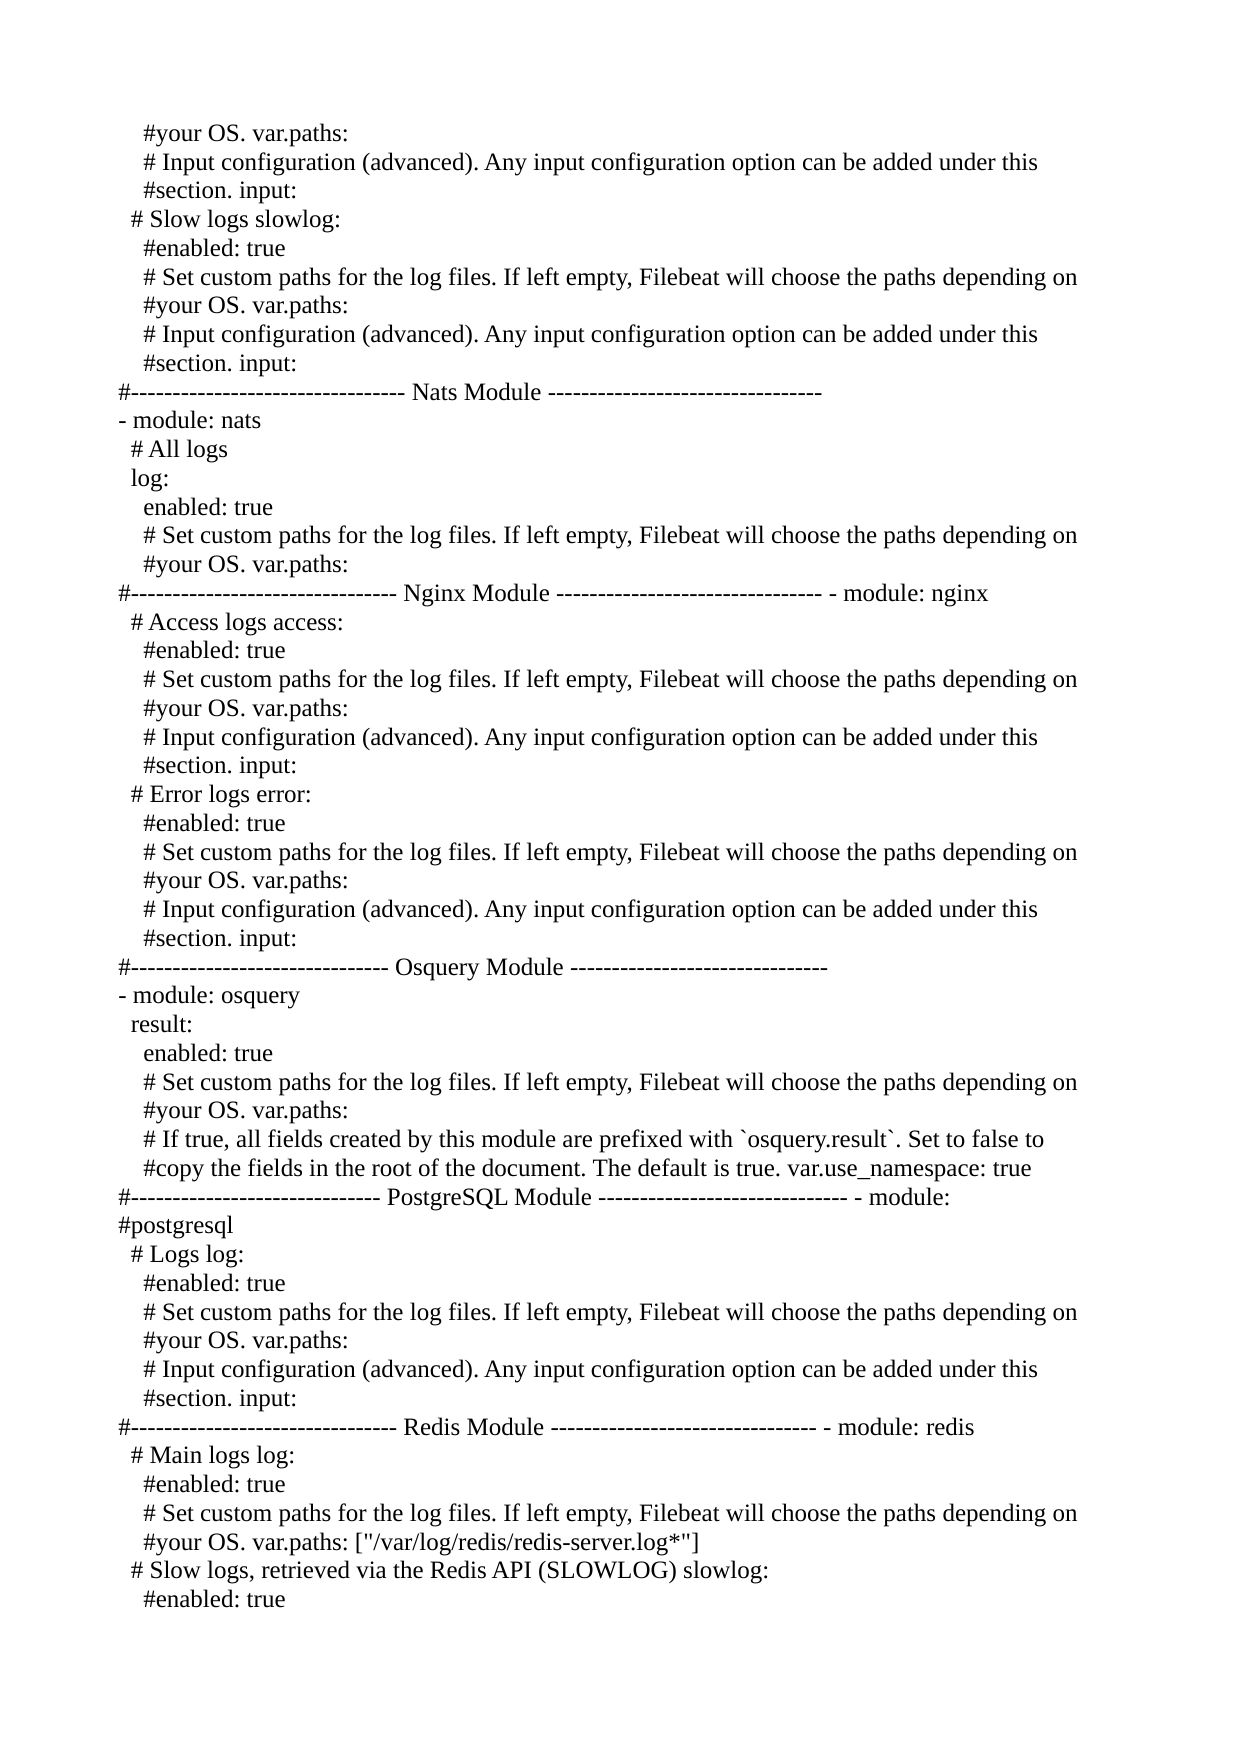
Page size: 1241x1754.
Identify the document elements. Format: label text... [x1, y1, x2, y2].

text #------------------------------- Osquery Module ------------------------------- [118, 952, 1122, 981]
text # Input configuration (advanced). Any input configuration option can be added under this [118, 722, 1122, 751]
text #section. input: [118, 923, 1122, 952]
text # All logs [118, 434, 1122, 463]
text #------------------------------ PostgreSQL Module ------------------------------ - module: [118, 1182, 1122, 1211]
text result: [118, 1009, 1122, 1038]
text log: [118, 463, 1122, 492]
text #your OS. var.paths: [118, 693, 1122, 722]
text #enabled: true [118, 1584, 1122, 1613]
text # Slow logs slowlog: [118, 204, 1122, 233]
text # Input configuration (advanced). Any input configuration option can be added under this [118, 1354, 1122, 1383]
text #your OS. var.paths: [118, 1326, 1122, 1354]
text #--------------------------------- Nats Module --------------------------------- [118, 377, 1122, 406]
text #-------------------------------- Nginx Module -------------------------------- - module: nginx [118, 578, 1122, 607]
text # If true, all fields created by this module are prefixed with `osquery.result`. Set to false to [118, 1124, 1122, 1153]
text - module: nats [118, 406, 1122, 434]
text # Set custom paths for the log files. If left empty, Filebeat will choose the paths depending on [118, 664, 1122, 693]
text #section. input: [118, 176, 1122, 204]
text enabled: true [118, 492, 1122, 521]
text #your OS. var.paths: [118, 118, 1122, 147]
text # Logs log: [118, 1239, 1122, 1268]
text #your OS. var.paths: [118, 549, 1122, 578]
text #your OS. var.paths: [118, 1096, 1122, 1124]
text #enabled: true [118, 1268, 1122, 1297]
text # Set custom paths for the log files. If left empty, Filebeat will choose the paths depending on [118, 262, 1122, 291]
text # Set custom paths for the log files. If left empty, Filebeat will choose the paths depending on [118, 1297, 1122, 1326]
text #enabled: true [118, 1469, 1122, 1498]
text #section. input: [118, 348, 1122, 377]
text #enabled: true [118, 808, 1122, 837]
text # Error logs error: [118, 779, 1122, 808]
text # Set custom paths for the log files. If left empty, Filebeat will choose the paths depending on [118, 837, 1122, 866]
text # Main logs log: [118, 1441, 1122, 1469]
text # Slow logs, retrieved via the Redis API (SLOWLOG) slowlog: [118, 1556, 1122, 1584]
text #your OS. var.paths: ["/var/log/redis/redis-server.log*"] [118, 1527, 1122, 1556]
text #postgresql [118, 1211, 1122, 1239]
text enabled: true [118, 1038, 1122, 1067]
text #section. input: [118, 751, 1122, 779]
text #your OS. var.paths: [118, 291, 1122, 319]
text #your OS. var.paths: [118, 866, 1122, 894]
text # Input configuration (advanced). Any input configuration option can be added under this [118, 147, 1122, 176]
text # Input configuration (advanced). Any input configuration option can be added under this [118, 894, 1122, 923]
text # Set custom paths for the log files. If left empty, Filebeat will choose the paths depending on [118, 1498, 1122, 1527]
text # Input configuration (advanced). Any input configuration option can be added under this [118, 319, 1122, 348]
text #copy the fields in the root of the document. The default is true. var.use_namespace: true [118, 1153, 1122, 1182]
text #enabled: true [118, 636, 1122, 664]
text #-------------------------------- Redis Module -------------------------------- - module: redis [118, 1412, 1122, 1441]
text #section. input: [118, 1383, 1122, 1412]
text # Set custom paths for the log files. If left empty, Filebeat will choose the paths depending on [118, 1067, 1122, 1096]
text # Access logs access: [118, 607, 1122, 636]
text - module: osquery [118, 981, 1122, 1009]
text # Set custom paths for the log files. If left empty, Filebeat will choose the paths depending on [118, 521, 1122, 549]
text #enabled: true [118, 233, 1122, 262]
